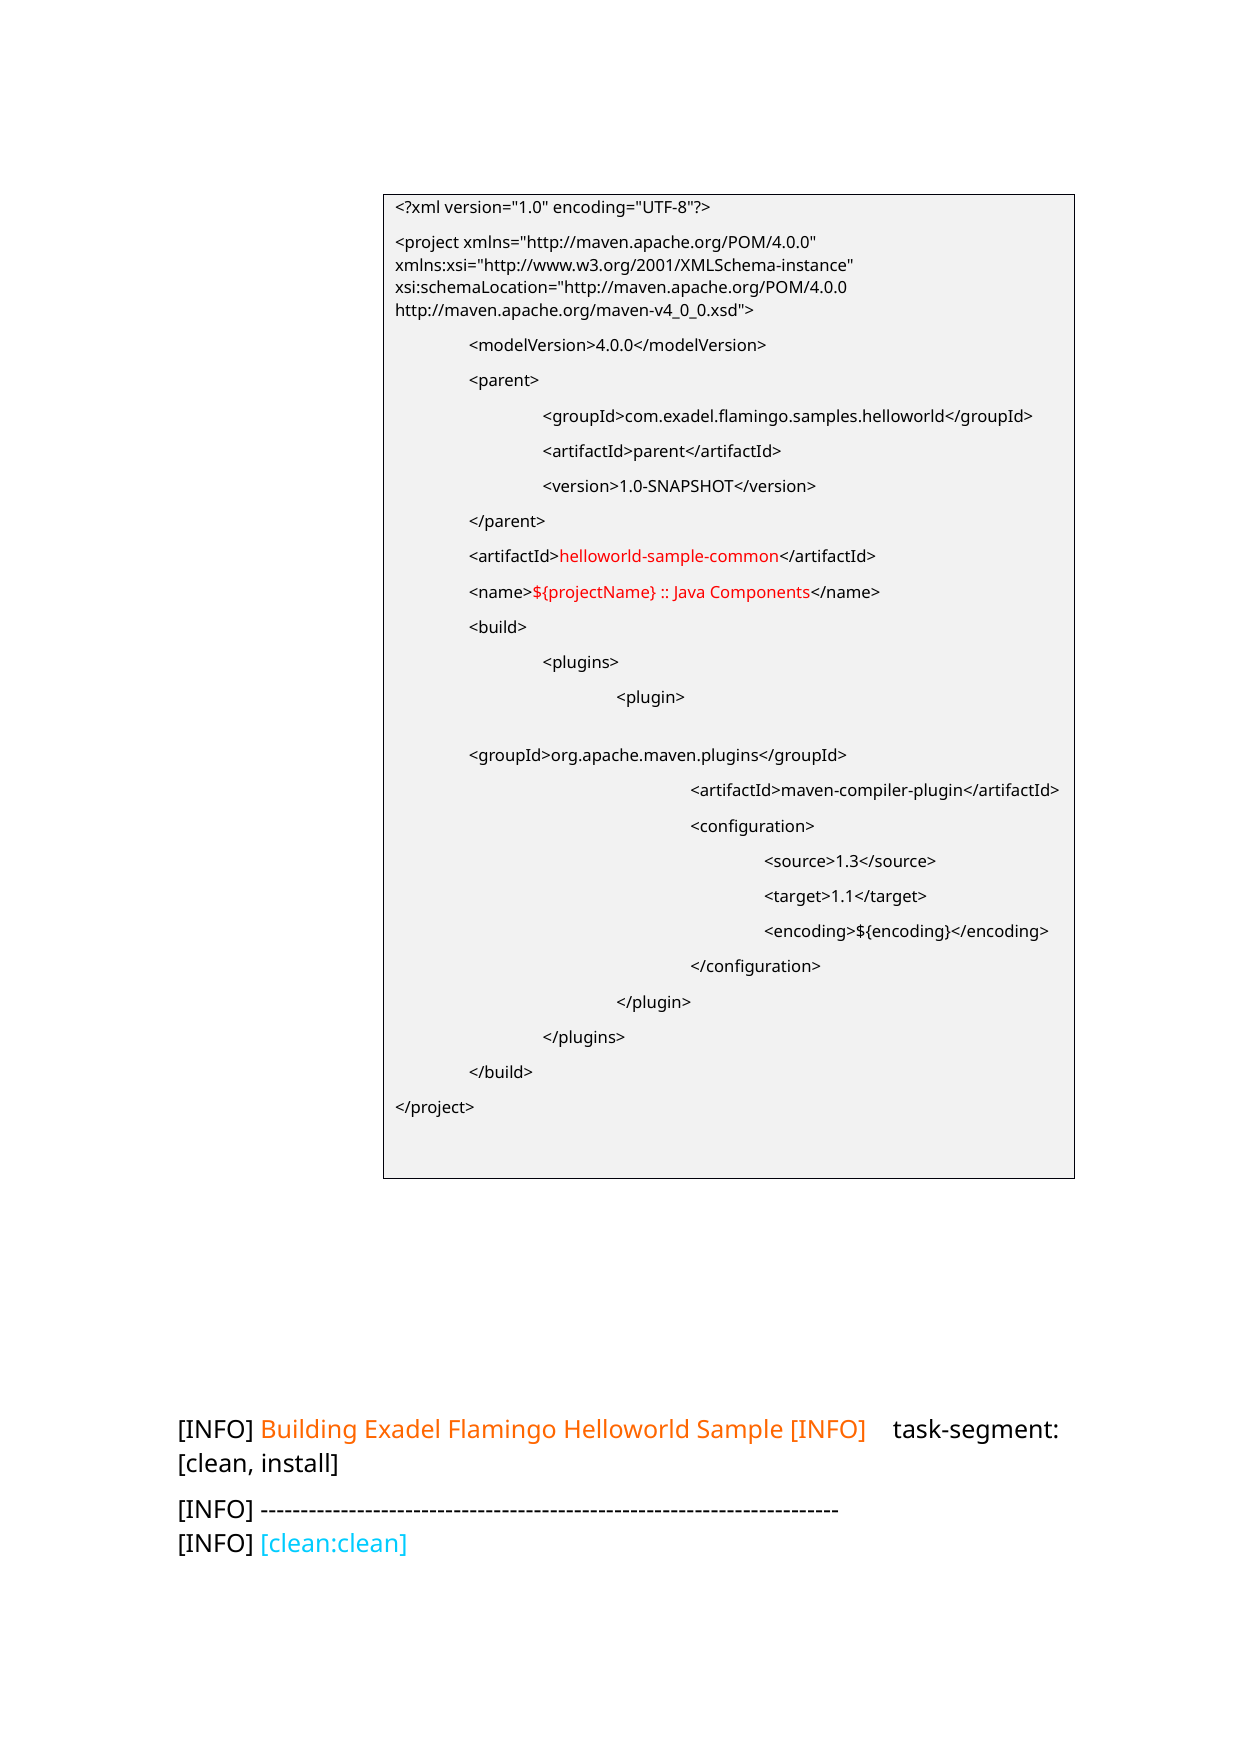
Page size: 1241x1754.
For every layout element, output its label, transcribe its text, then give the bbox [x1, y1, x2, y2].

text [INFO] Building Exadel Flamingo Helloworld Sample [INFO] task-segment: [clean, install] [177, 1411, 1063, 1479]
list [INFO] ------------------------------------------------------------------------ [177, 1492, 1063, 1526]
table_header <?xml version="1.0" encoding="UTF-8"?> <project xmlns="http://maven.apache.org/POM/4.0.0" xmlns:xsi="http://www.w3.org/2001/XMLSchema-instance" xsi:schemaLocation="http://maven.apache.org/POM/4.0.0 http://maven.apache.org/maven-v4_0_0.xsd"> <modelVersion>4.0.0</modelVersion> <parent> <groupId>com.exadel.flamingo.samples.helloworld</groupId> <artifactId>parent</artifactId> <version>1.0-SNAPSHOT</version> </parent> <artifactId>helloworld-sample-common</artifactId> <name>${projectName} :: Java Components</name> <build> <plugins> <plugin> <groupId>org.apache.maven.plugins</groupId> <artifactId>maven-compiler-plugin</artifactId> <configuration> <source>1.3</source> <target>1.1</target> <encoding>${encoding}</encoding> </configuration> </plugin> </plugins> </build> </project> [384, 195, 1074, 1178]
list [INFO] [clean:clean] [177, 1526, 1063, 1560]
